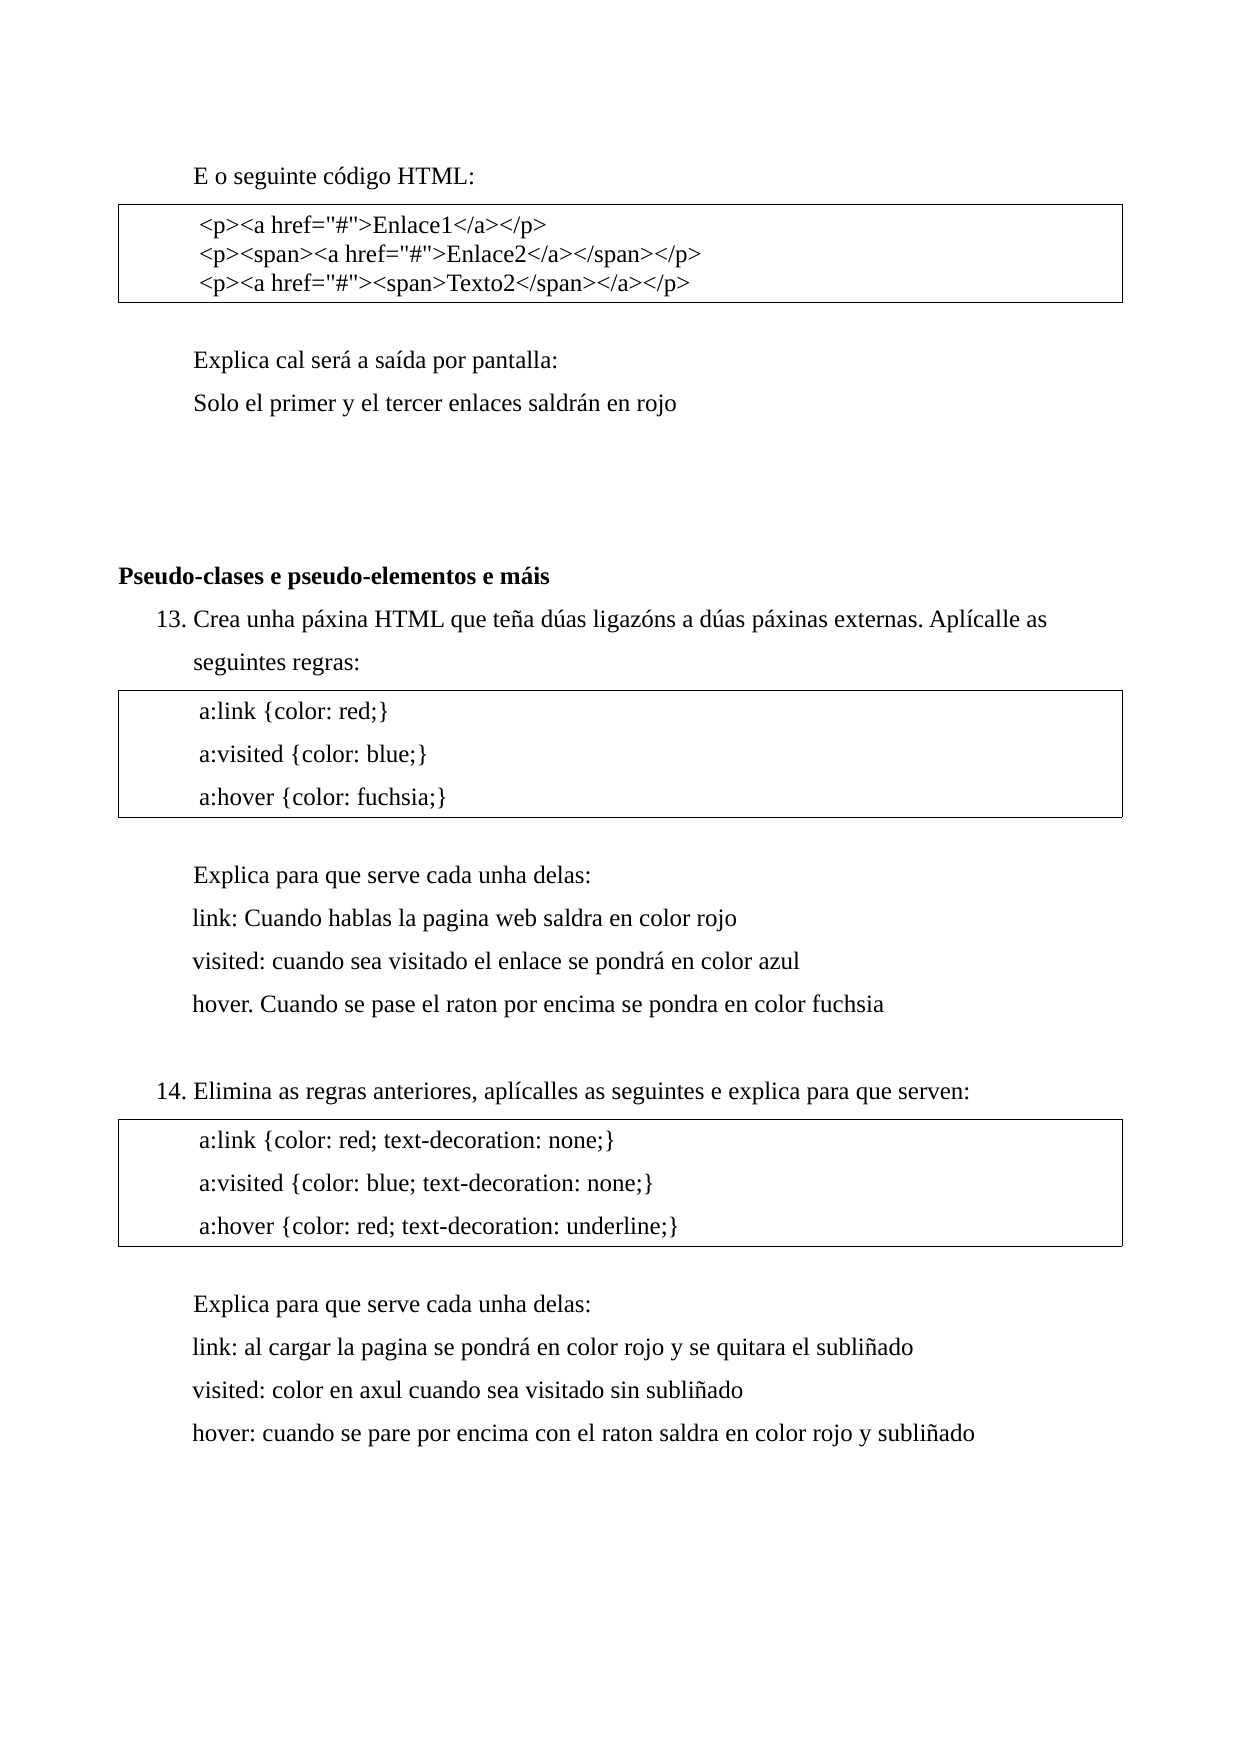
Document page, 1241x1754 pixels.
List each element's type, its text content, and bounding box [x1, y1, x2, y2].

text Pseudo-clases e pseudo-elementos e máis [118, 561, 1122, 590]
text hover. Cuando se pase el raton por encima se pondra en color fuchsia [118, 989, 1122, 1018]
table_header a:link {color: red;} a:visited {color: blue;} a:hover {color: fuchsia;} [119, 691, 1122, 817]
text link: Cuando hablas la pagina web saldra en color rojo [118, 903, 1122, 932]
list Explica para que serve cada unha delas: [156, 1289, 1122, 1317]
list Solo el primer y el tercer enlaces saldrán en rojo [156, 388, 1122, 417]
list Elimina as regras anteriores, aplícalles as seguintes e explica para que serven: [156, 1076, 1122, 1104]
text visited: color en axul cuando sea visitado sin subliñado [118, 1375, 1122, 1404]
list Explica cal será a saída por pantalla: [156, 345, 1122, 374]
list Crea unha páxina HTML que teña dúas ligazóns a dúas páxinas externas. Aplícalle as seguintes regras: [156, 604, 1122, 676]
list Explica para que serve cada unha delas: [156, 860, 1122, 889]
table_header a:link {color: red; text-decoration: none;} a:visited {color: blue; text-decoration: none;} a:hover {color: red; text-decoration: underline;} [119, 1120, 1122, 1246]
table_header <p><a href="#">Enlace1</a></p> <p><span><a href="#">Enlace2</a></span></p> <p><a href="#"><span>Texto2</span></a></p> [119, 205, 1122, 302]
text hover: cuando se pare por encima con el raton saldra en color rojo y subliñado [118, 1418, 1122, 1447]
list E o seguinte código HTML: [156, 161, 1122, 190]
text visited: cuando sea visitado el enlace se pondrá en color azul [118, 946, 1122, 975]
text link: al cargar la pagina se pondrá en color rojo y se quitara el subliñado [118, 1332, 1122, 1361]
